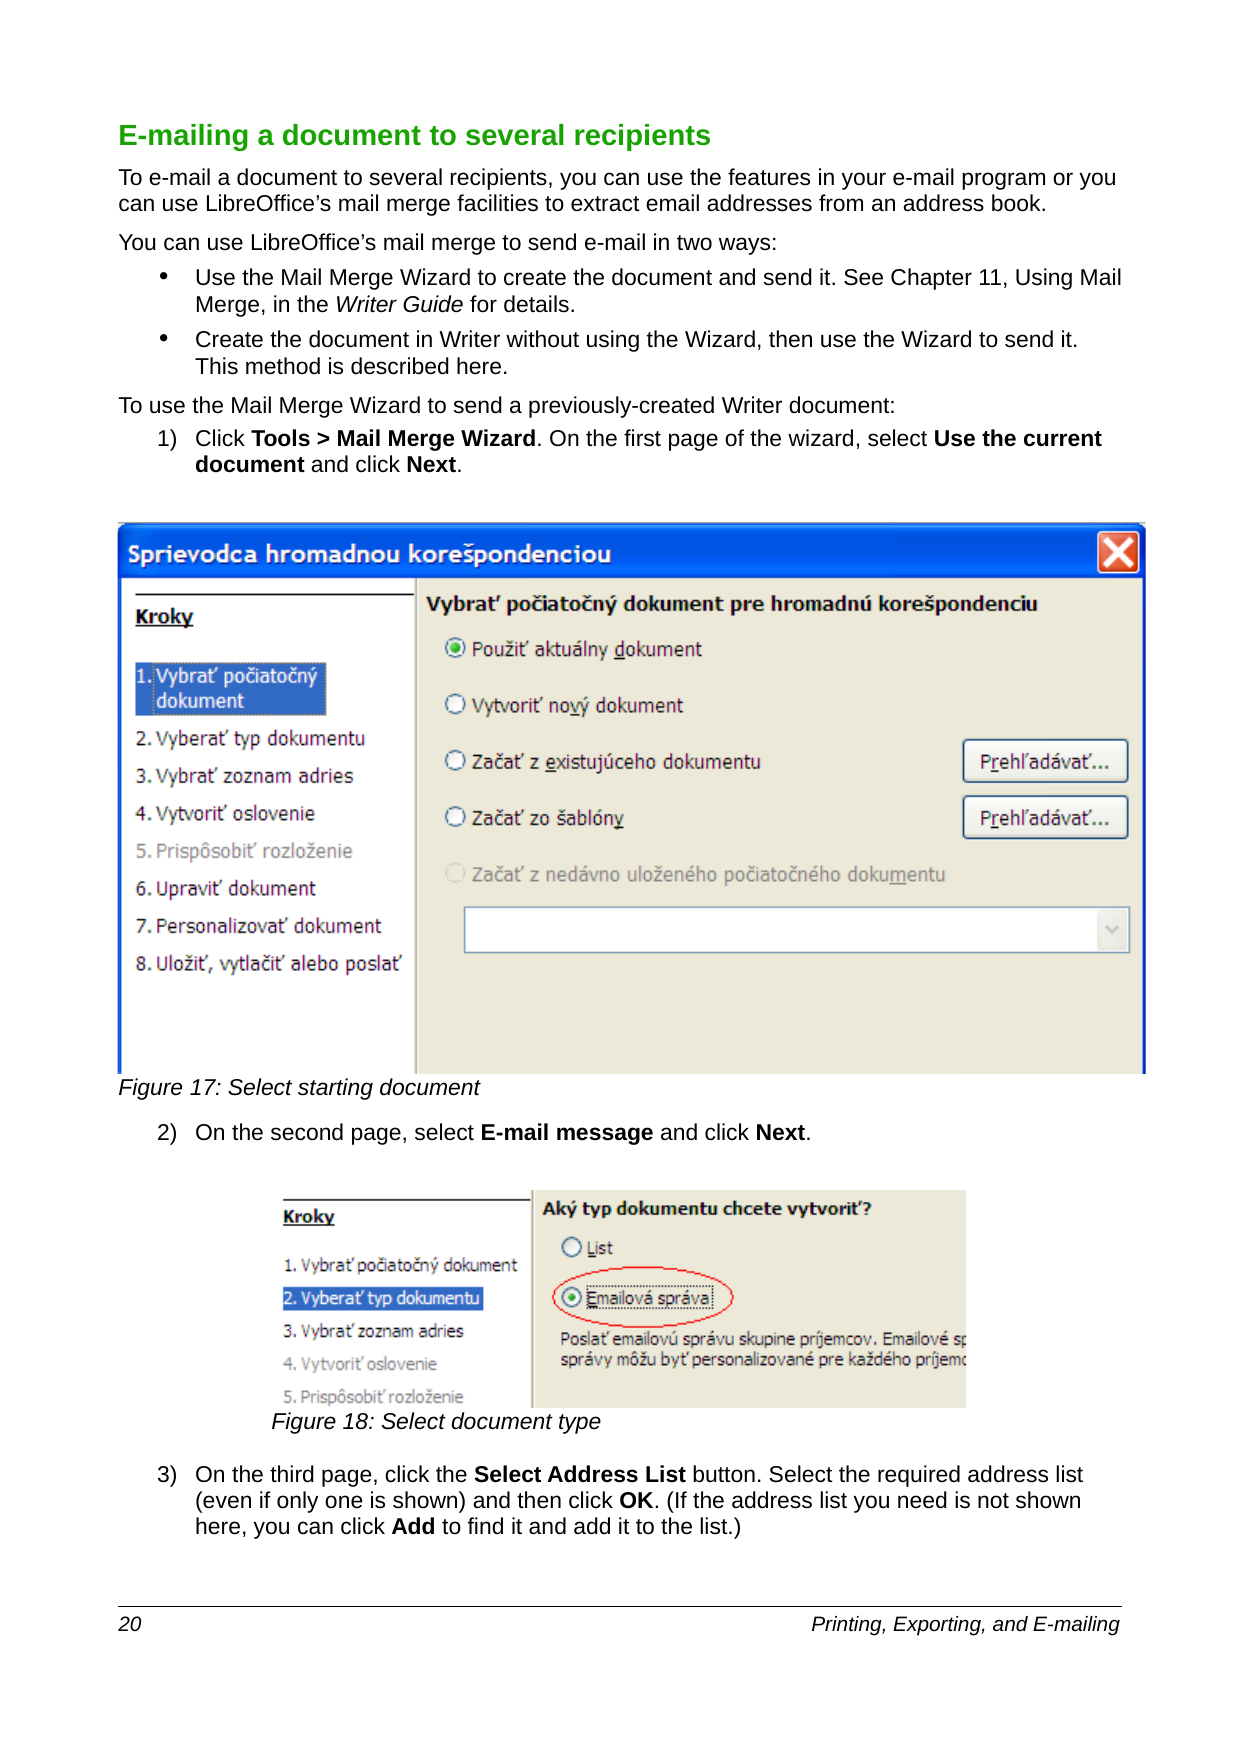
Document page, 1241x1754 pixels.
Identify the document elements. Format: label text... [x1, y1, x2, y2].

list On the second page, select E-mail message and click Next. [177, 1119, 1122, 1146]
picture [274, 1190, 967, 1408]
text Figure 18: Select document type [271, 1197, 969, 1434]
text To e-mail a document to several recipients, you can use the features in your e-mail program or you can use LibreOffice’s mail merge facilities to extract email addresses from an address book. [118, 164, 1122, 217]
subtitle E-mailing a document to several recipients [118, 118, 1122, 152]
list On the third page, click the Select Address List button. Select the required address list (even if only one is shown) and then click OK. (If the address list you need is not shown here, you can click Add to find it and add it to the list.) [177, 1461, 1122, 1540]
list You can use LibreOffice’s mail merge to send e-mail in two ways: [118, 229, 1122, 256]
list Create the document in Writer without using the Wizard, then use the Wizard to send it. This method is described here. [156, 324, 1122, 379]
picture [117, 522, 1146, 1074]
list Click Tools > Mail Merge Wizard. On the first page of the wizard, select Use the current document and click Next. [177, 424, 1122, 477]
list Use the Mail Merge Wizard to create the document and send it. See Chapter 11, Using Mail Merge, in the Writer Guide for details. [156, 262, 1134, 318]
list To use the Mail Merge Wizard to send a previously-created Writer document: [118, 392, 1122, 418]
text Figure 17: Select starting document [118, 1074, 1145, 1100]
